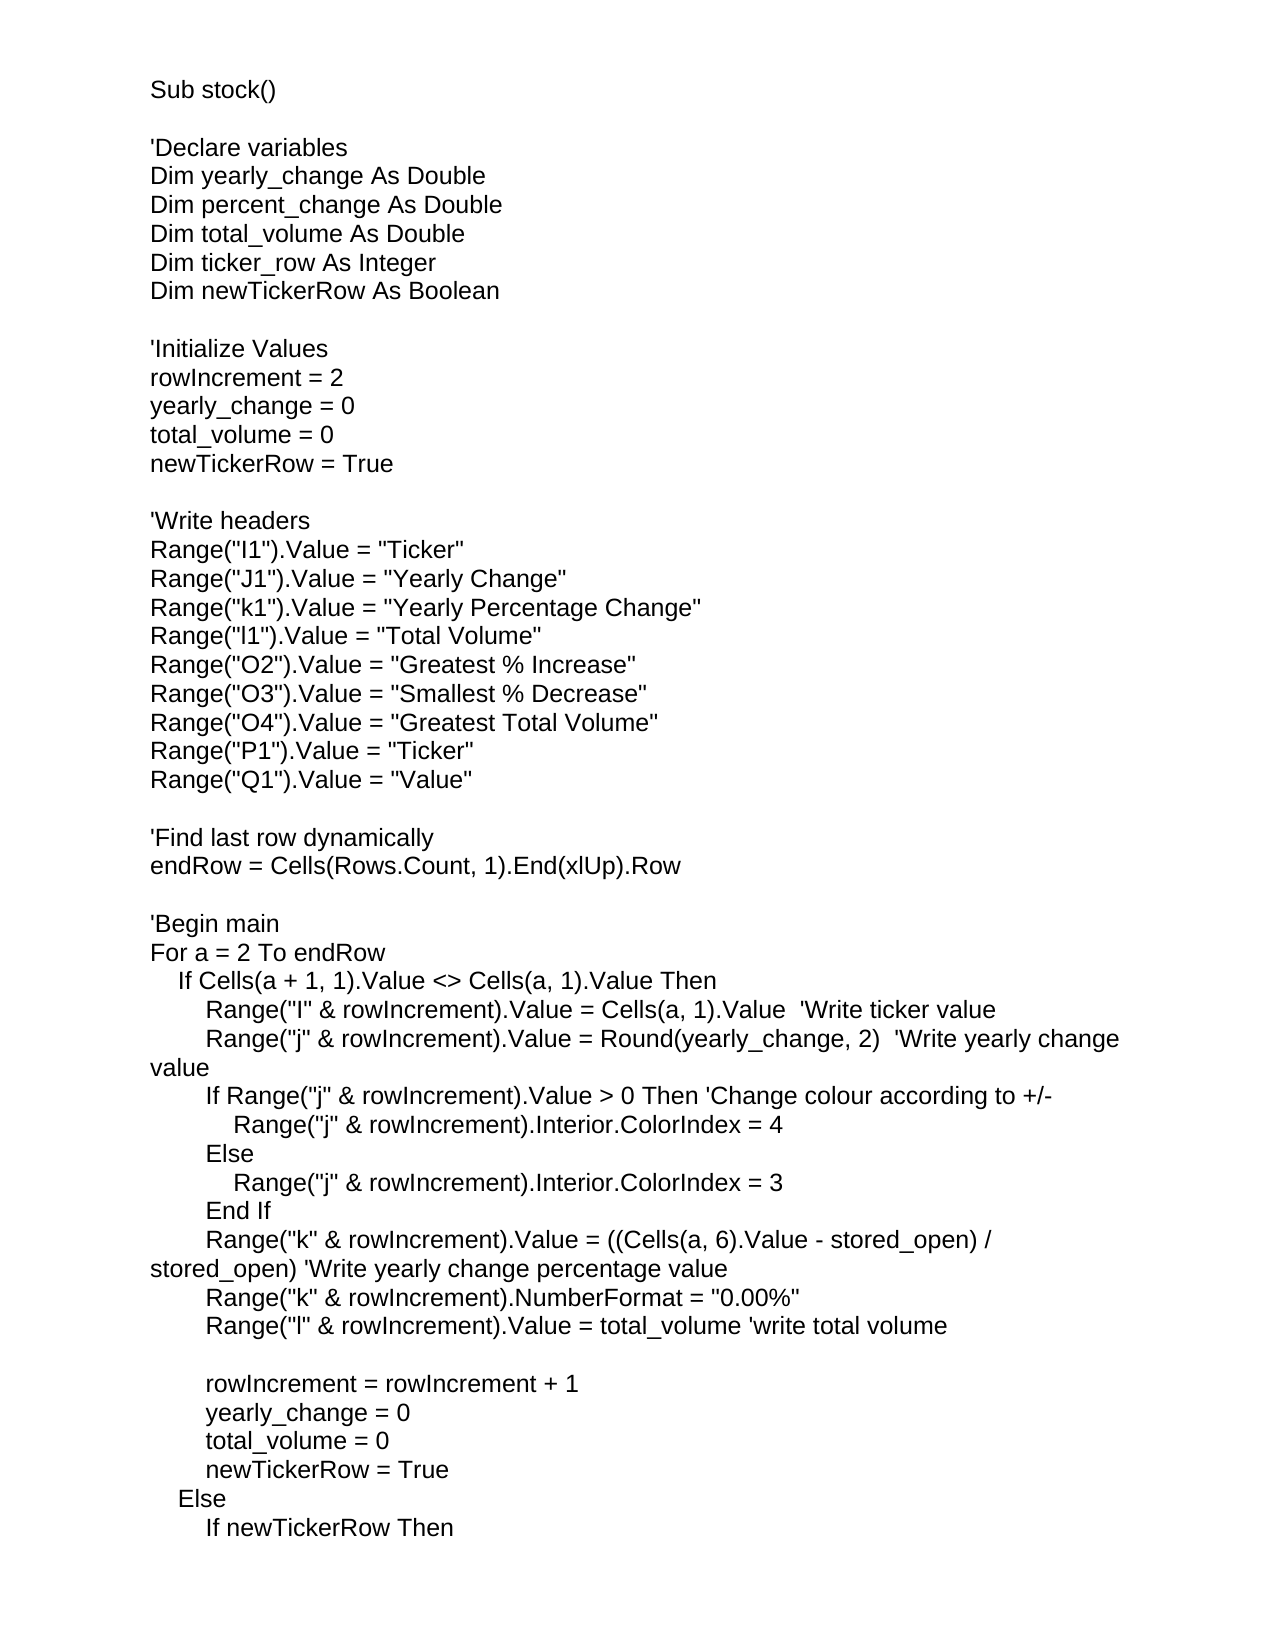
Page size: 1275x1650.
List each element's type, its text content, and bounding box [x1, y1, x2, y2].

text endRow = Cells(Rows.Count, 1).End(xlUp).Row [150, 851, 1125, 880]
text Dim total_volume As Double [150, 219, 1125, 247]
text Range("J1").Value = "Yearly Change" [150, 564, 1125, 592]
text Range("k" & rowIncrement).NumberFormat = "0.00%" [150, 1282, 1125, 1311]
text newTickerRow = True [150, 449, 1125, 477]
text Range("I1").Value = "Ticker" [150, 535, 1125, 564]
text Range("P1").Value = "Ticker" [150, 736, 1125, 765]
text Else [150, 1139, 1125, 1167]
text Range("O4").Value = "Greatest Total Volume" [150, 707, 1125, 736]
text newTickerRow = True [150, 1455, 1125, 1484]
text Range("k1").Value = "Yearly Percentage Change" [150, 592, 1125, 621]
text 'Write headers [150, 506, 1125, 535]
text total_volume = 0 [150, 420, 1125, 449]
text Range("O3").Value = "Smallest % Decrease" [150, 679, 1125, 707]
text Dim percent_change As Double [150, 190, 1125, 219]
text yearly_change = 0 [150, 1397, 1125, 1426]
text 'Declare variables [150, 132, 1125, 161]
text Range("O2").Value = "Greatest % Increase" [150, 650, 1125, 679]
text If newTickerRow Then [150, 1512, 1125, 1541]
text 'Find last row dynamically [150, 822, 1125, 851]
text Range("j" & rowIncrement).Interior.ColorIndex = 4 [150, 1110, 1125, 1139]
text yearly_change = 0 [150, 391, 1125, 420]
text Range("k" & rowIncrement).Value = ((Cells(a, 6).Value - stored_open) / stored_open) 'Write yearly change percentage value [150, 1225, 1125, 1282]
text For a = 2 To endRow [150, 937, 1125, 966]
text Range("j" & rowIncrement).Value = Round(yearly_change, 2) 'Write yearly change value [150, 1024, 1125, 1081]
text Range("l" & rowIncrement).Value = total_volume 'write total volume [150, 1311, 1125, 1340]
text rowIncrement = 2 [150, 362, 1125, 391]
text End If [150, 1196, 1125, 1225]
text Sub stock() [150, 75, 1125, 104]
text rowIncrement = rowIncrement + 1 [150, 1369, 1125, 1397]
text Range("l1").Value = "Total Volume" [150, 621, 1125, 650]
text Range("I" & rowIncrement).Value = Cells(a, 1).Value 'Write ticker value [150, 995, 1125, 1024]
text Range("Q1").Value = "Value" [150, 765, 1125, 794]
text 'Begin main [150, 909, 1125, 937]
text Dim yearly_change As Double [150, 161, 1125, 190]
text total_volume = 0 [150, 1426, 1125, 1455]
text Range("j" & rowIncrement).Interior.ColorIndex = 3 [150, 1167, 1125, 1196]
text If Cells(a + 1, 1).Value <> Cells(a, 1).Value Then [150, 966, 1125, 995]
text 'Initialize Values [150, 334, 1125, 362]
text Dim newTickerRow As Boolean [150, 276, 1125, 305]
text Dim ticker_row As Integer [150, 247, 1125, 276]
text If Range("j" & rowIncrement).Value > 0 Then 'Change colour according to +/- [150, 1081, 1125, 1110]
text Else [150, 1484, 1125, 1512]
